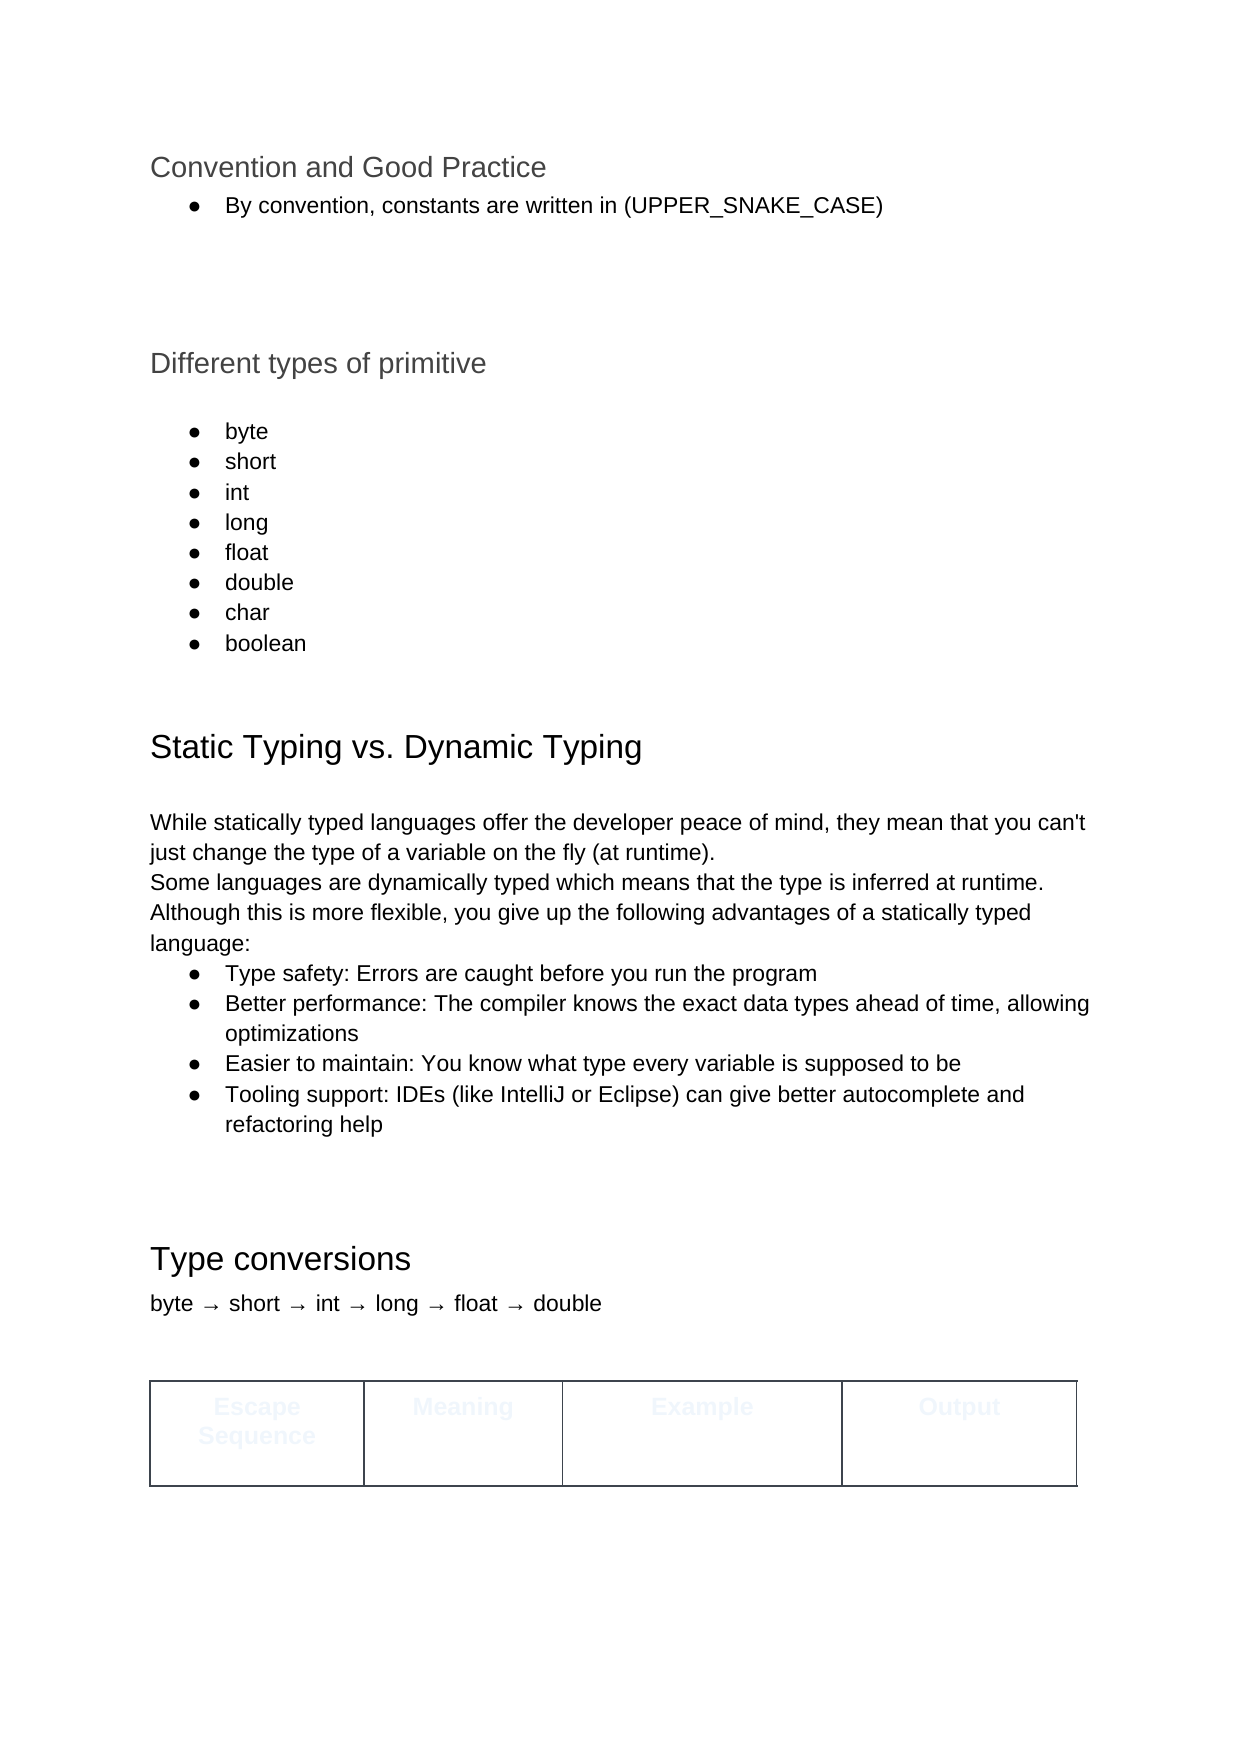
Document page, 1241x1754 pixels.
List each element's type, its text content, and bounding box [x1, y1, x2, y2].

subtitle Convention and Good Practice [150, 150, 1090, 183]
list Easier to maintain: You know what type every variable is supposed to be [187, 1050, 1090, 1077]
table_header Example [563, 1382, 841, 1485]
list Tooling support: IDEs (like IntelliJ or Eclipse) can give better autocomplete and refactoring help [187, 1081, 1090, 1137]
list char [187, 599, 1090, 626]
list By convention, constants are written in (UPPER_SNAKE_CASE) [187, 192, 1090, 218]
subtitle Static Typing vs. Dynamic Typing [150, 727, 1090, 766]
list Type safety: Errors are caught before you run the program [187, 960, 1090, 986]
list int [187, 478, 1090, 505]
list long [187, 509, 1090, 535]
subtitle Type conversions [150, 1239, 1090, 1277]
table_header Escape Sequence [151, 1382, 363, 1485]
list double [187, 569, 1090, 596]
table_header Output [843, 1382, 1076, 1485]
list boolean [187, 629, 1090, 656]
list float [187, 539, 1090, 565]
text byte → short → int → long → float → double [150, 1290, 1090, 1316]
list Better performance: The compiler knows the exact data types ahead of time, allowing optimizations [187, 990, 1090, 1046]
text Some languages are dynamically typed which means that the type is inferred at runtime. Although this is more flexible, you give up the following advantages of a statically typed language: [150, 869, 1090, 956]
text While statically typed languages offer the developer peace of mind, they mean that you can't just change the type of a variable on the fly (at runtime). [150, 809, 1090, 865]
subtitle Different types of primitive [150, 346, 1090, 379]
list short [187, 448, 1090, 475]
list byte [187, 418, 1090, 444]
table_header Meaning [365, 1382, 562, 1485]
